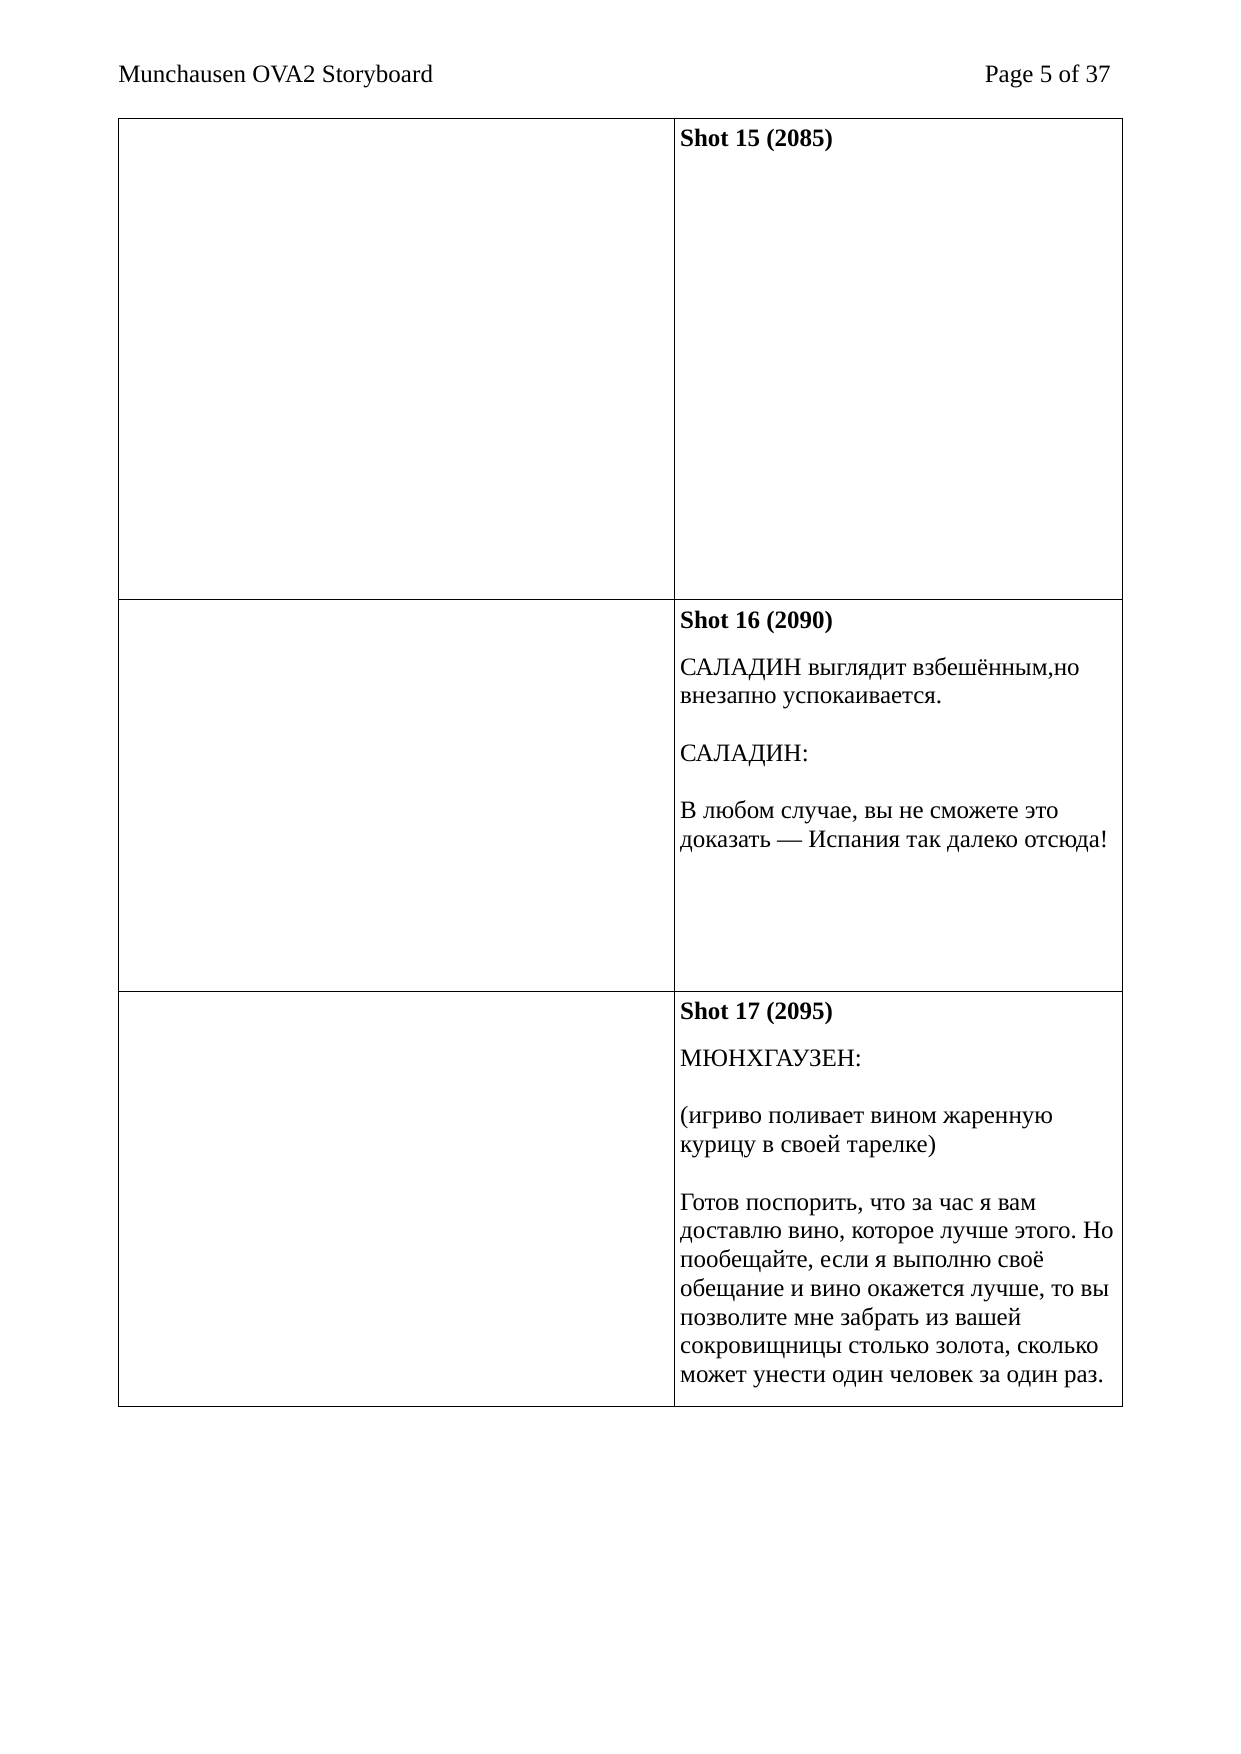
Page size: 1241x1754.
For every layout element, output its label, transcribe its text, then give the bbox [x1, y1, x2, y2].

table_cell [119, 119, 674, 599]
table_cell Shot 15 (2085) [675, 119, 1122, 599]
table_cell Shot 16 (2090) САЛАДИН выглядит взбешённым,но внезапно успокаивается. САЛАДИН: В любом случае, вы не сможете это доказать — Испания так далеко отсюда! [675, 600, 1122, 991]
table_cell Shot 17 (2095) МЮНХГАУЗЕН: (игриво поливает вином жаренную курицу в своей тарелке) Готов поспорить, что за час я вам доставлю вино, которое лучше этого. Но пообещайте, если я выполню своё обещание и вино окажется лучше, то вы позволите мне забрать из вашей сокровищницы столько золота, сколько может унести один человек за один раз. [675, 992, 1122, 1406]
table_cell [119, 992, 674, 1406]
table_cell [119, 600, 674, 991]
